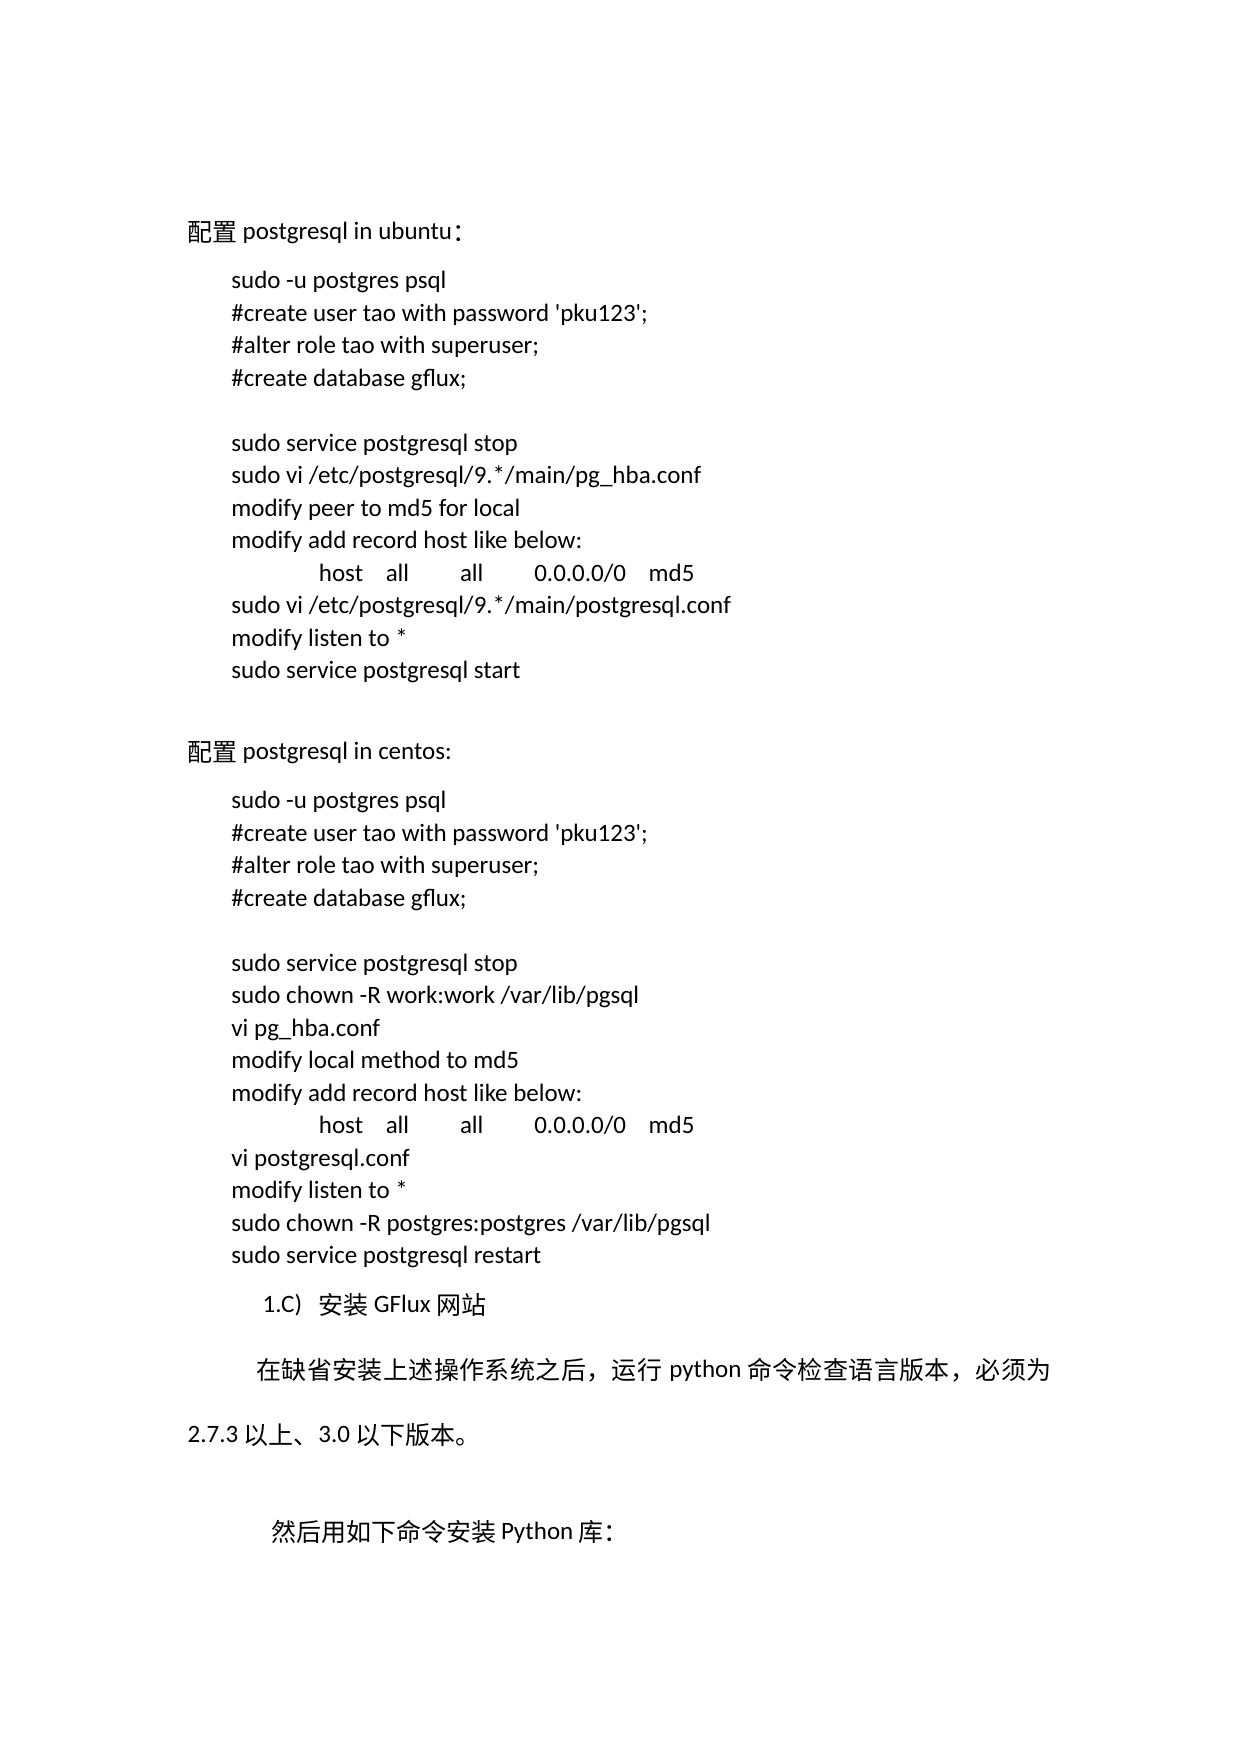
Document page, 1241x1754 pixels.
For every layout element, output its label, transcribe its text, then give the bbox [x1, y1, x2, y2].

text #create user tao with password 'pku123'; [231, 812, 1053, 844]
text #create user tao with password 'pku123'; [231, 292, 1053, 324]
text sudo service postgresql restart [231, 1234, 1053, 1267]
text sudo service postgresql stop [231, 942, 1053, 974]
text 配置postgresql in ubuntu： [187, 194, 1053, 259]
text #alter role tao with superuser; [231, 324, 1053, 357]
text modify local method to md5 [231, 1039, 1053, 1072]
list 安装GFlux网站 [262, 1267, 1053, 1332]
text 配置postgresql in centos: [187, 714, 1053, 779]
text sudo -u postgres psql [231, 779, 1053, 812]
text sudo -u postgres psql [187, 259, 1053, 292]
text host all all 0.0.0.0/0 md5 [231, 1104, 1053, 1137]
text vi postgresql.conf [231, 1137, 1053, 1169]
text #create database gflux; [231, 877, 1053, 909]
text 在缺省安装上述操作系统之后，运行python命令检查语言版本，必须为2.7.3以上、3.0以下版本。 [187, 1332, 1053, 1462]
text 然后用如下命令安装Python库： [187, 1494, 1053, 1559]
text host all all 0.0.0.0/0 md5 [231, 552, 1053, 584]
text modify peer to md5 for local [231, 487, 1053, 519]
text sudo chown -R postgres:postgres /var/lib/pgsql [231, 1202, 1053, 1234]
text modify add record host like below: [231, 519, 1053, 552]
text sudo chown -R work:work /var/lib/pgsql [231, 974, 1053, 1007]
text sudo vi /etc/postgresql/9.*/main/postgresql.conf [231, 584, 1053, 617]
text #alter role tao with superuser; [231, 844, 1053, 877]
text modify listen to * [231, 617, 1053, 649]
text sudo vi /etc/postgresql/9.*/main/pg_hba.conf [231, 454, 1053, 487]
text vi pg_hba.conf [231, 1007, 1053, 1039]
text sudo service postgresql start [231, 649, 1053, 682]
text #create database gflux; [231, 357, 1053, 389]
text modify add record host like below: [231, 1072, 1053, 1104]
text sudo service postgresql stop [231, 422, 1053, 454]
text modify listen to * [231, 1169, 1053, 1202]
